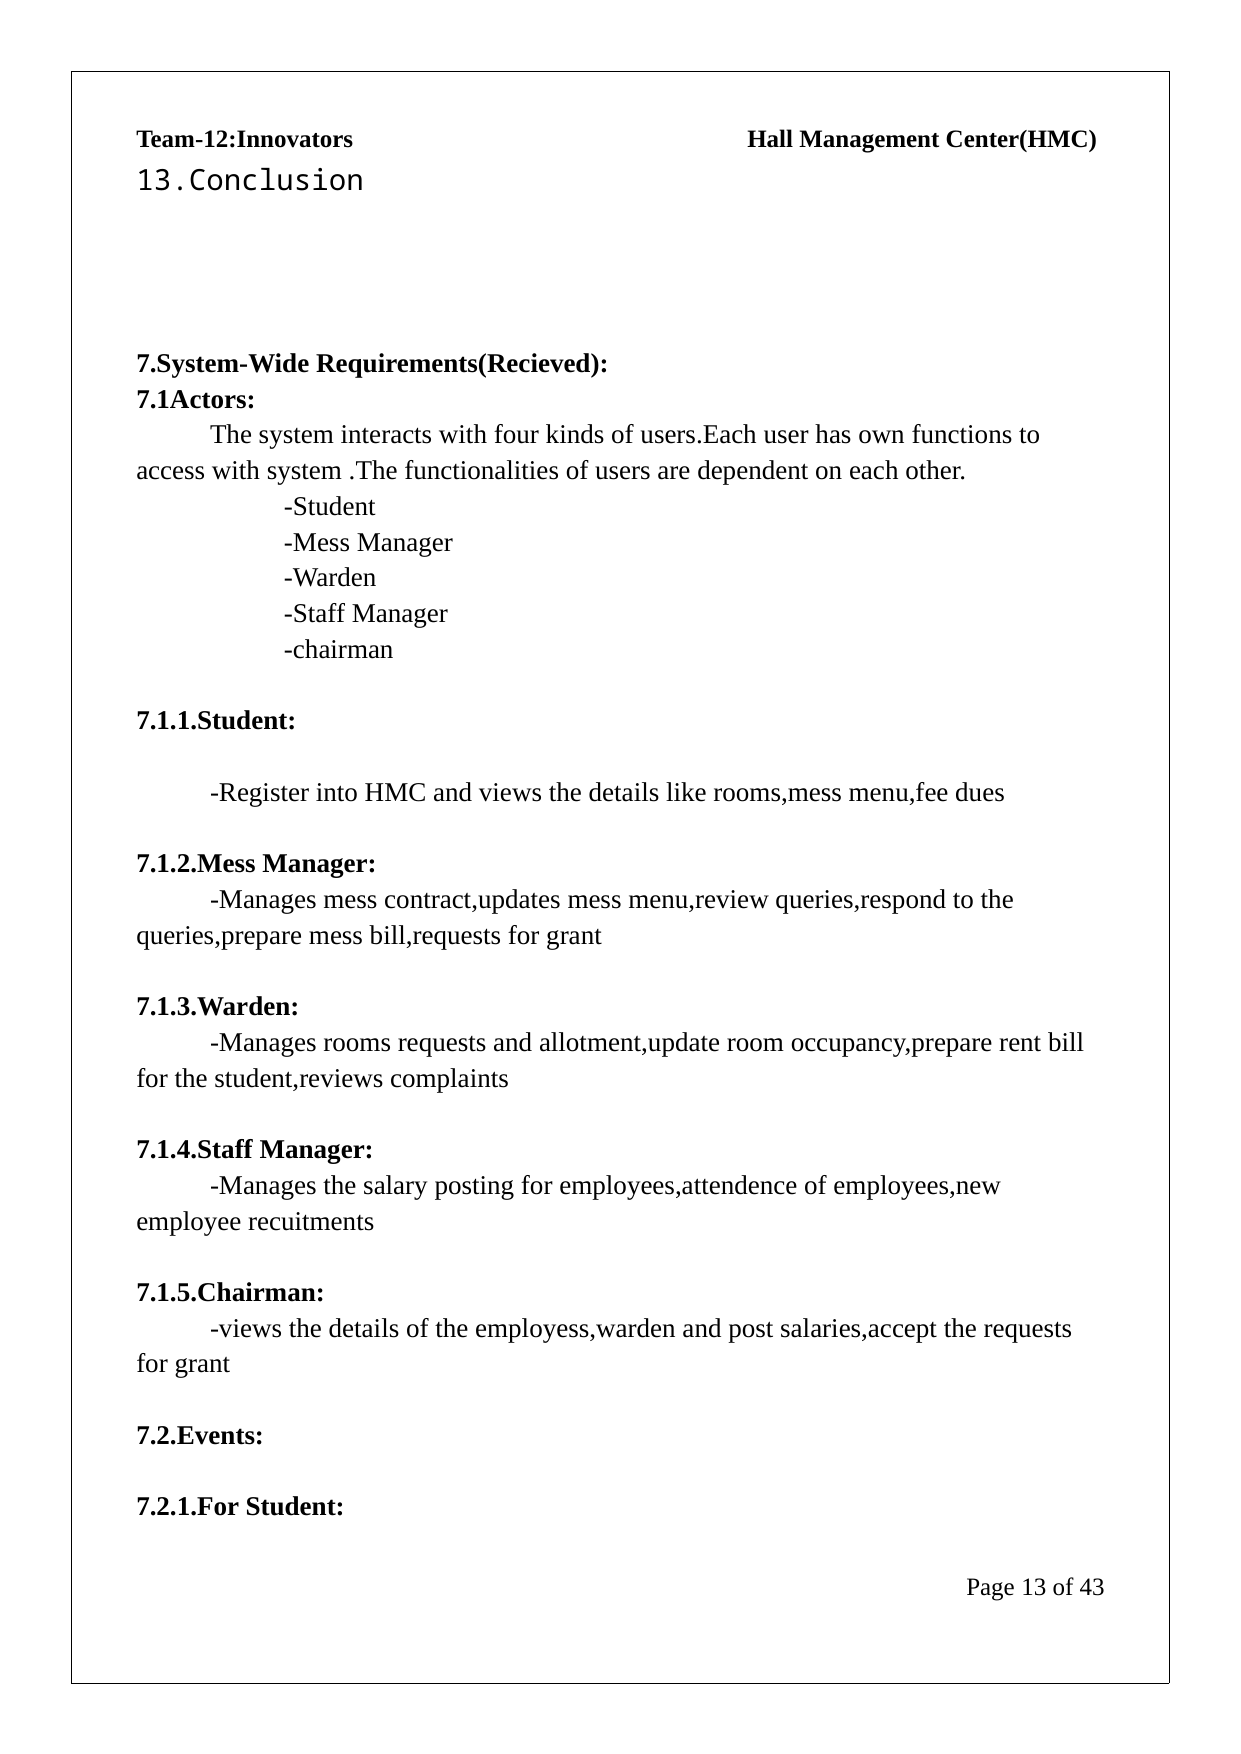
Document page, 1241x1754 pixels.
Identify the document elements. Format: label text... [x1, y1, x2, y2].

text access with system .The functionalities of users are dependent on each other. [136, 454, 1104, 485]
text -views the details of the employess,warden and post salaries,accept the requests for grant [136, 1312, 1104, 1379]
text 7.1.1.Student: [136, 704, 1104, 771]
text 7.2.1.For Student: [136, 1490, 1104, 1522]
text 7.2.Events: [136, 1419, 1104, 1450]
text -Mess Manager [136, 526, 1104, 557]
text 7.System-Wide Requirements(Recieved): [136, 347, 1104, 378]
text -Manages the salary posting for employees,attendence of employees,new employee recuitments [136, 1169, 1104, 1236]
text 7.1.3.Warden: [136, 990, 1104, 1021]
text 7.1.2.Mess Manager: [136, 847, 1104, 878]
text -Student [136, 490, 1104, 521]
text -Staff Manager [136, 597, 1104, 628]
text 13.Conclusion [136, 159, 1104, 198]
text -chairman [136, 633, 1104, 664]
text -Manages mess contract,updates mess menu,review queries,respond to the queries,prepare mess bill,requests for grant [136, 883, 1104, 950]
text 7.1.4.Staff Manager: [136, 1133, 1104, 1164]
text The system interacts with four kinds of users.Each user has own functions to [136, 418, 1104, 450]
text 7.1.5.Chairman: [136, 1276, 1104, 1307]
text -Warden [136, 561, 1104, 593]
text 7.1Actors: [136, 383, 1104, 414]
text -Manages rooms requests and allotment,update room occupancy,prepare rent bill for the student,reviews complaints [136, 1026, 1104, 1093]
text -Register into HMC and views the details like rooms,mess menu,fee dues [136, 776, 1104, 807]
